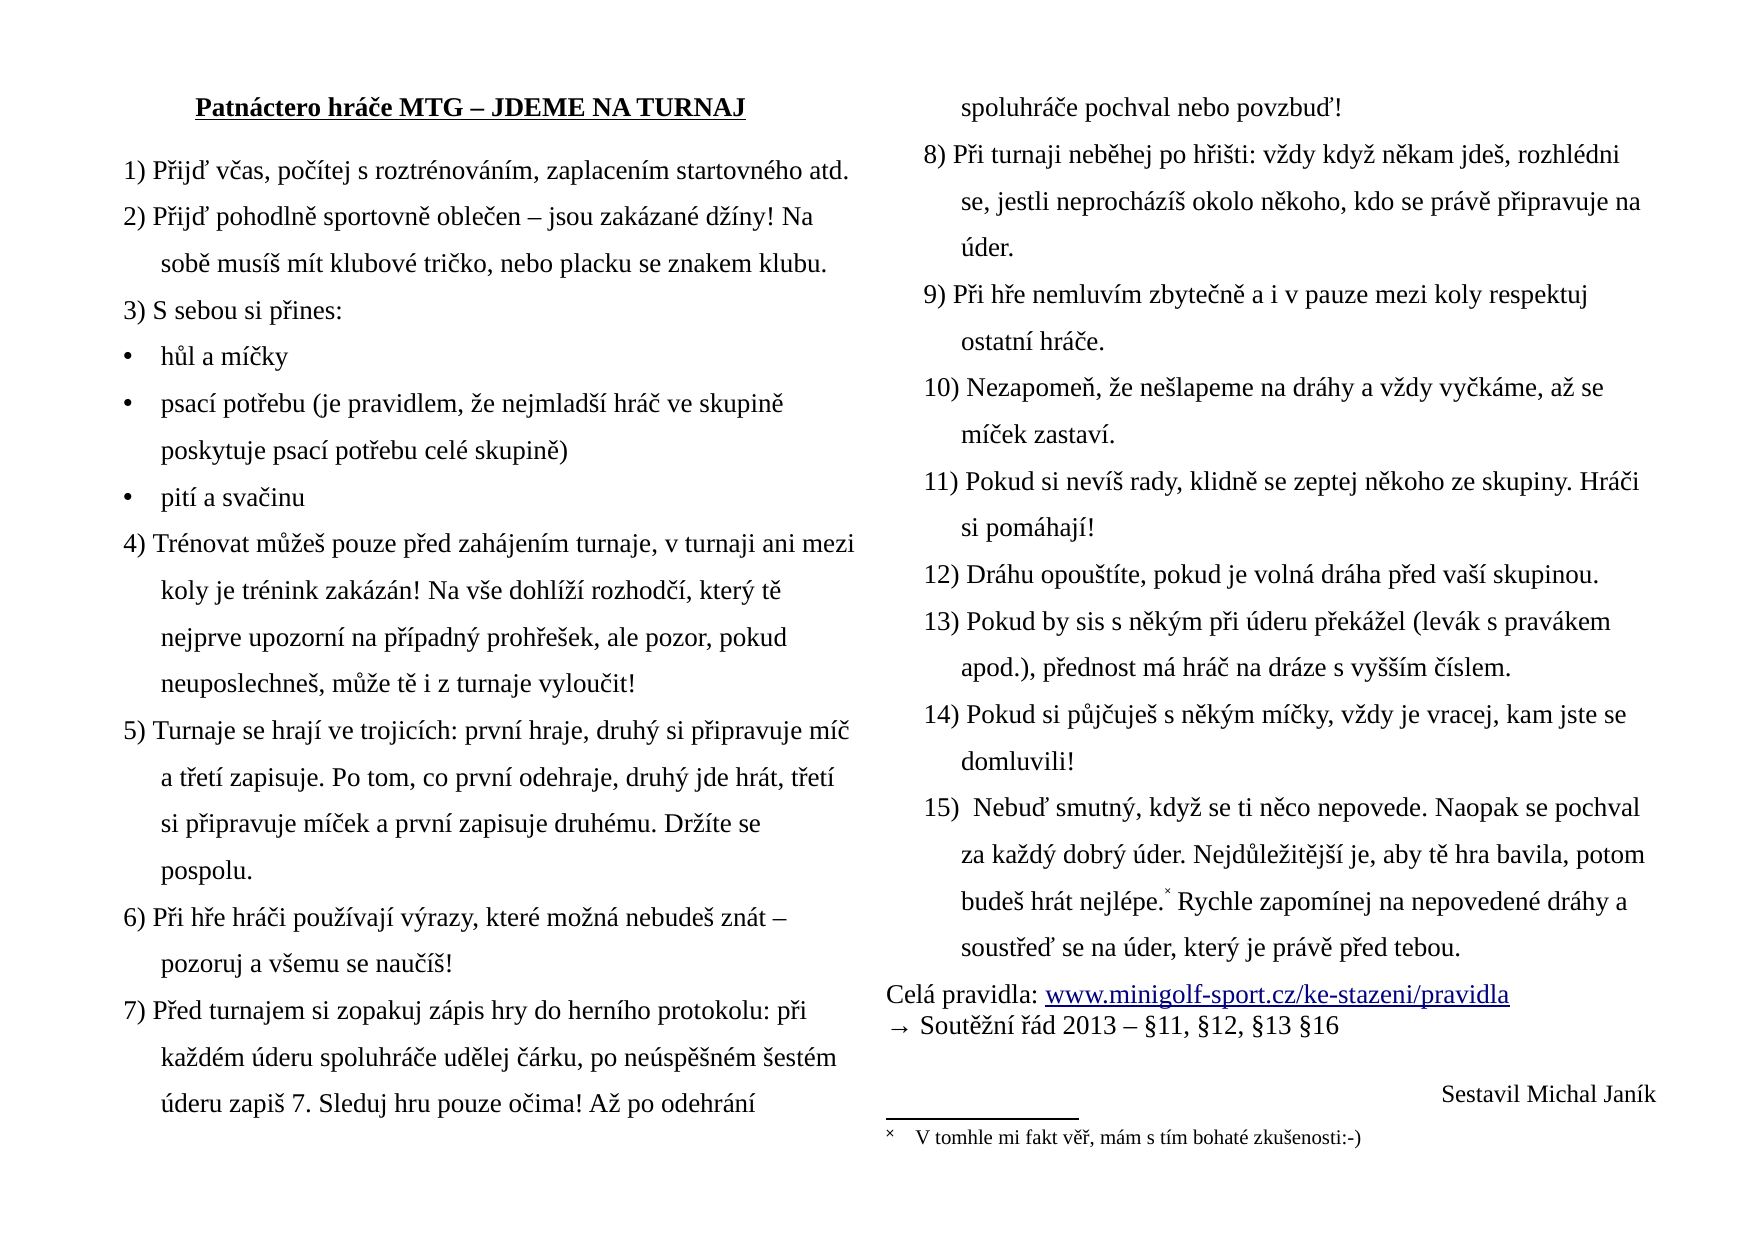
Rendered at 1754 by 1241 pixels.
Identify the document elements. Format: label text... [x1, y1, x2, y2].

list pití a svačinu [123, 481, 856, 512]
text Celá pravidla: www.minigolf-sport.cz/ke-stazeni/pravidla [886, 978, 1656, 1009]
list Při hře hráči používají výrazy, které možná nebudeš znát – pozoruj a všemu se naučíš! [123, 901, 856, 979]
list Před turnajem si zopakuj zápis hry do herního protokolu: při každém úderu spoluhráče udělej čárku, po neúspěšném šestém úderu zapiš 7. Sleduj hru pouze očima! Až po odehrání [123, 994, 856, 1119]
list Dráhu opouštíte, pokud je volná dráha před vaší skupinou. [923, 558, 1656, 589]
list hůl a míčky [123, 340, 856, 372]
list Přijď pohodlně sportovně oblečen – jsou zakázané džíny! Na sobě musíš mít klubové tričko, nebo placku se znakem klubu. [123, 200, 856, 278]
list V tomhle mi fakt věř, mám s tím bohaté zkušenosti:-) [886, 1125, 1656, 1149]
list psací potřebu (je pravidlem, že nejmladší hráč ve skupině poskytuje psací potřebu celé skupině) [123, 387, 856, 465]
text Patnáctero hráče MTG – JDEME NA TURNAJ [86, 91, 856, 123]
list Turnaje se hrají ve trojicích: první hraje, druhý si připravuje míč a třetí zapisuje. Po tom, co první odehraje, druhý jde hrát, třetí si připravuje míček a první zapisuje druhému. Držíte se pospolu. [123, 714, 856, 885]
list Nebuď smutný, když se ti něco nepovede. Naopak se pochval za každý dobrý úder. Nejdůležitější je, aby tě hra bavila, potom budeš hrát nejlépe. Rychle zapomínej na nepovedené dráhy a soustřeď se na úder, který je právě před tebou. [923, 791, 1656, 963]
text Sestavil Michal Janík [886, 1079, 1656, 1107]
list Pokud by sis s někým při úderu překážel (levák s pravákem apod.), přednost má hráč na dráze s vyšším číslem. [923, 605, 1656, 683]
text → Soutěžní řád 2013 – §11, §12, §13 §16 [886, 1009, 1656, 1040]
list Přijď včas, počítej s roztrénováním, zaplacením startovného atd. [123, 154, 856, 185]
list Při hře nemluvím zbytečně a i v pauze mezi koly respektuj ostatní hráče. [923, 278, 1656, 356]
list Při turnaji neběhej po hřišti: vždy když někam jdeš, rozhlédni se, jestli neprocházíš okolo někoho, kdo se právě připravuje na úder. [923, 138, 1656, 263]
list spoluhráče pochval nebo povzbuď! [923, 91, 1656, 123]
list S sebou si přines: [123, 294, 856, 325]
list Nezapomeň, že nešlapeme na dráhy a vždy vyčkáme, až se míček zastaví. [923, 371, 1656, 449]
list Trénovat můžeš pouze před zahájením turnaje, v turnaji ani mezi koly je trénink zakázán! Na vše dohlíží rozhodčí, který tě nejprve upozorní na případný prohřešek, ale pozor, pokud neuposlechneš, může tě i z turnaje vyloučit! [123, 528, 856, 699]
list Pokud si půjčuješ s někým míčky, vždy je vracej, kam jste se domluvili! [923, 698, 1656, 776]
list Pokud si nevíš rady, klidně se zeptej někoho ze skupiny. Hráči si pomáhají! [923, 465, 1656, 543]
